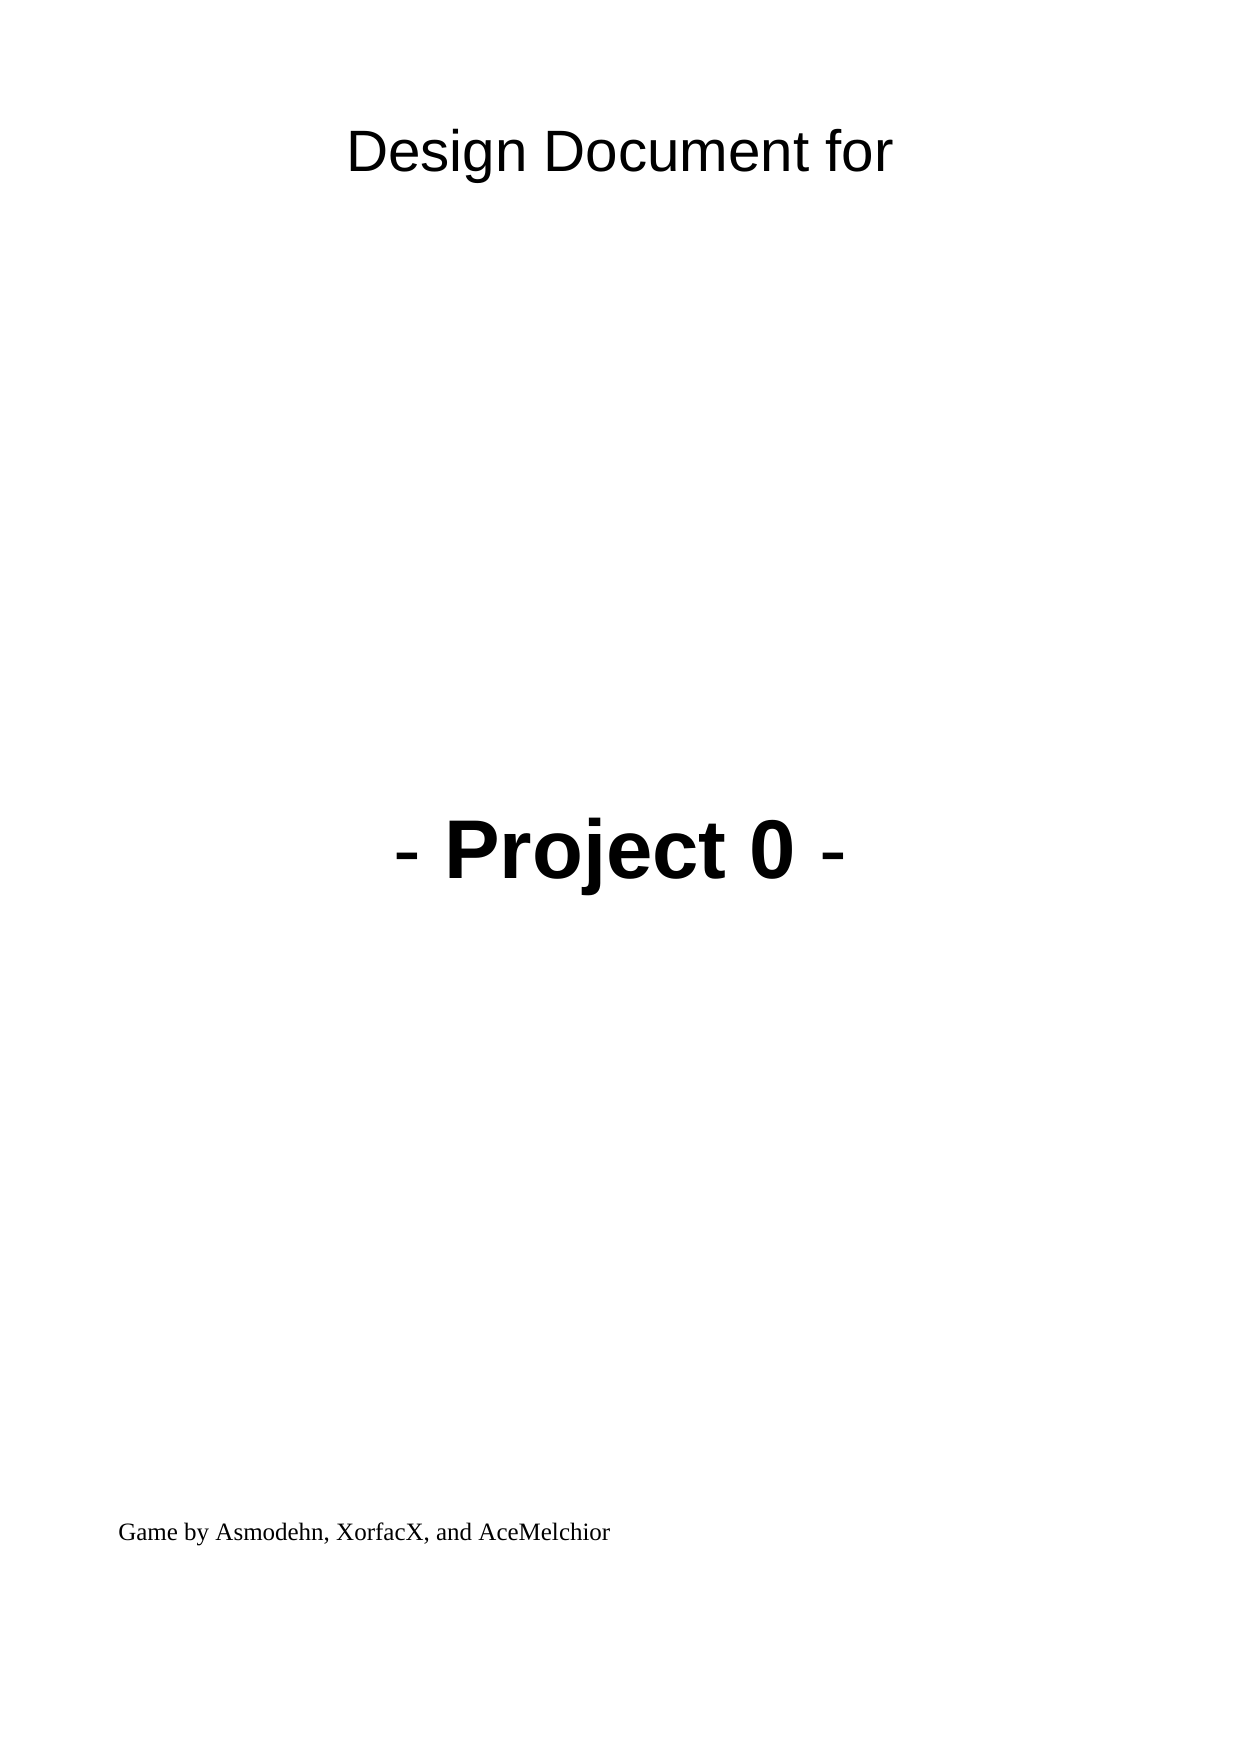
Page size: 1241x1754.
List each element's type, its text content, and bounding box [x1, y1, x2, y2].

subtitle - Project 0 - [118, 803, 1122, 896]
subtitle Design Document for [118, 118, 1122, 183]
text Game by Asmodehn, XorfacX, and AceMelchior [118, 1518, 1122, 1546]
